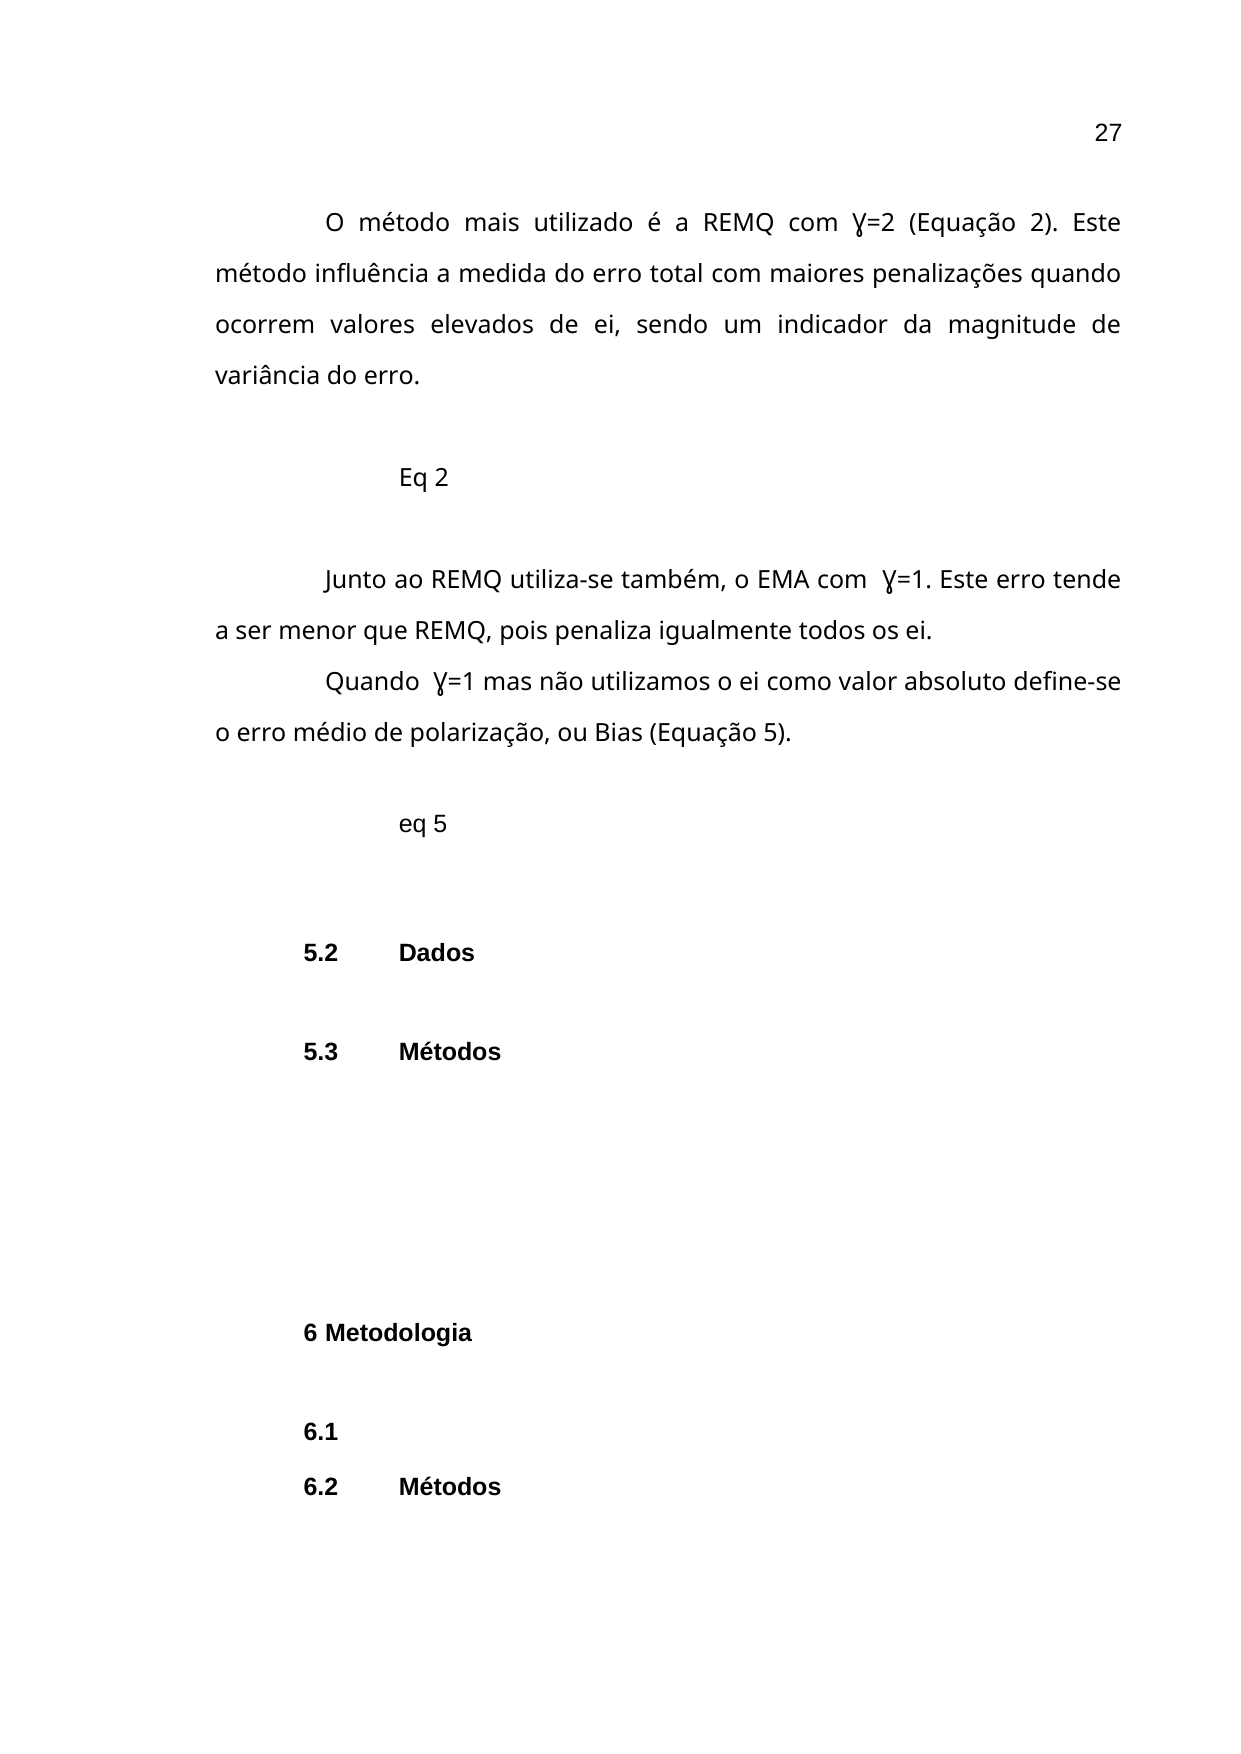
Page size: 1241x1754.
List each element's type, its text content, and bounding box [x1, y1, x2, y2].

text Quando Ɣ=1 mas não utilizamos o ei como valor absoluto define-se o erro médio de polarização, ou Bias (Equação 5). [215, 664, 1122, 749]
text eq 5 [215, 809, 1122, 838]
subtitle Métodos [215, 1037, 1122, 1066]
text O método mais utilizado é a REMQ com Ɣ=2 (Equação 2). Este método influência a medida do erro total com maiores penalizações quando ocorrem valores elevados de ei, sendo um indicador da magnitude de variância do erro. [215, 204, 1122, 392]
subtitle Metodologia [215, 1318, 1122, 1346]
subtitle Dados [215, 938, 1122, 967]
subtitle Métodos [215, 1472, 1122, 1501]
text Junto ao REMQ utiliza-se também, o EMA com Ɣ=1. Este erro tende a ser menor que REMQ, pois penaliza igualmente todos os ei. [215, 562, 1122, 647]
text Eq 2 [215, 459, 1122, 494]
